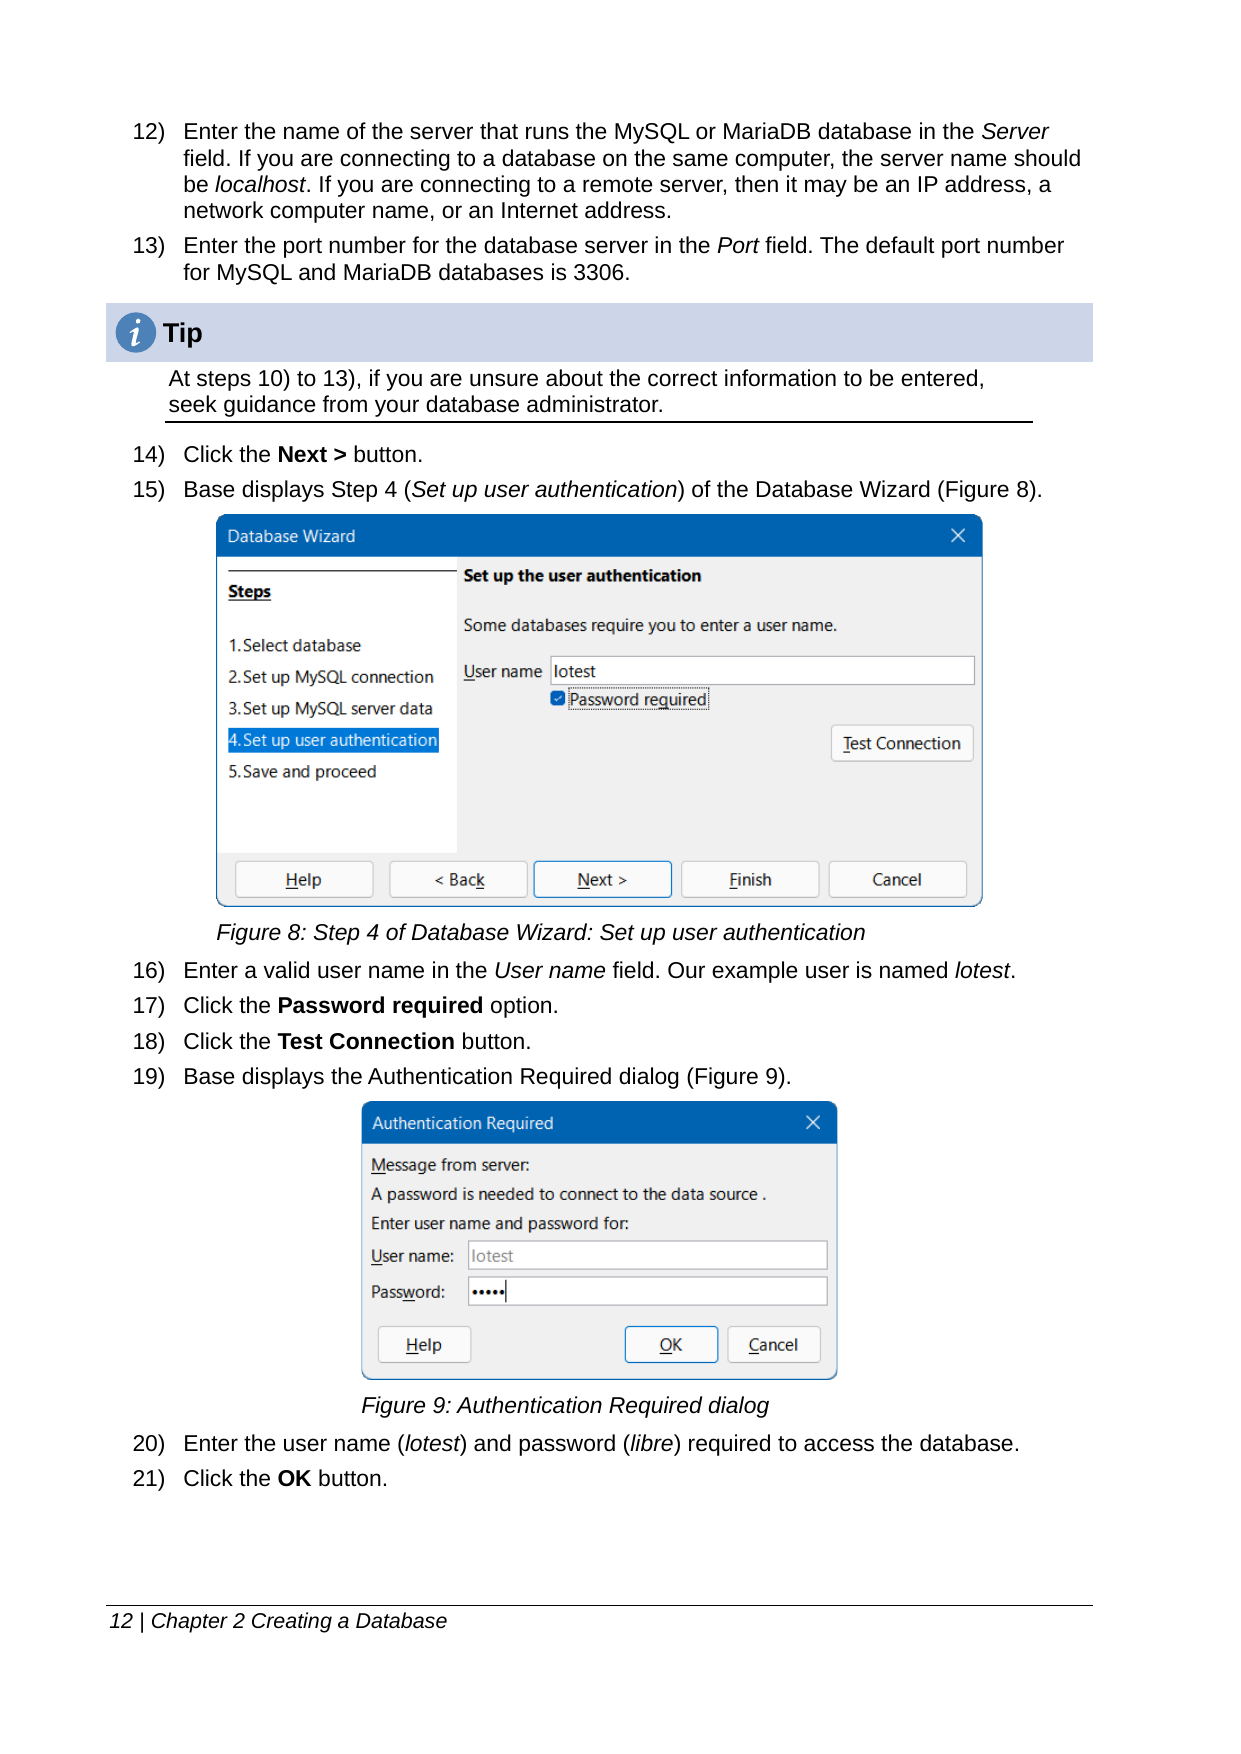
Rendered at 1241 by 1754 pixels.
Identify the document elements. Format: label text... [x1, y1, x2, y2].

list Enter the port number for the database server in the Port field. The default port number for MySQL and MariaDB databases is 3306. [165, 232, 1093, 285]
text Figure 8: Step 4 of Database Wizard: Set up user authentication [216, 919, 983, 945]
text Figure 9: Authentication Required dialog [361, 1392, 838, 1418]
picture [361, 1101, 838, 1380]
list Click the Test Connection button. [165, 1028, 1093, 1054]
list Enter the name of the server that runs the MySQL or MariaDB database in the Server field. If you are connecting to a database on the same computer, the server name should be localhost. If you are connecting to a remote server, then it may be an IP address, a network computer name, or an Internet address. [165, 118, 1093, 223]
list Enter a valid user name in the User name field. Our example user is named lotest. [165, 957, 1093, 983]
list Base displays Step 4 (Set up user authentication) of the Database Wizard (Figure 8). [165, 476, 1093, 502]
list Click the Password required option. [165, 992, 1093, 1019]
list Base displays the Authentication Required dialog (Figure 9). [165, 1063, 1093, 1089]
list Click the OK button. [165, 1465, 1093, 1492]
picture [216, 514, 983, 907]
text At steps 10) to 13), if you are unsure about the correct information to be entered, seek guidance from your database administrator. [165, 362, 1033, 421]
list Enter the user name (lotest) and password (libre) required to access the database. [165, 1430, 1093, 1457]
subtitle Tip [106, 303, 1093, 362]
list Click the Next > button. [165, 441, 1093, 467]
